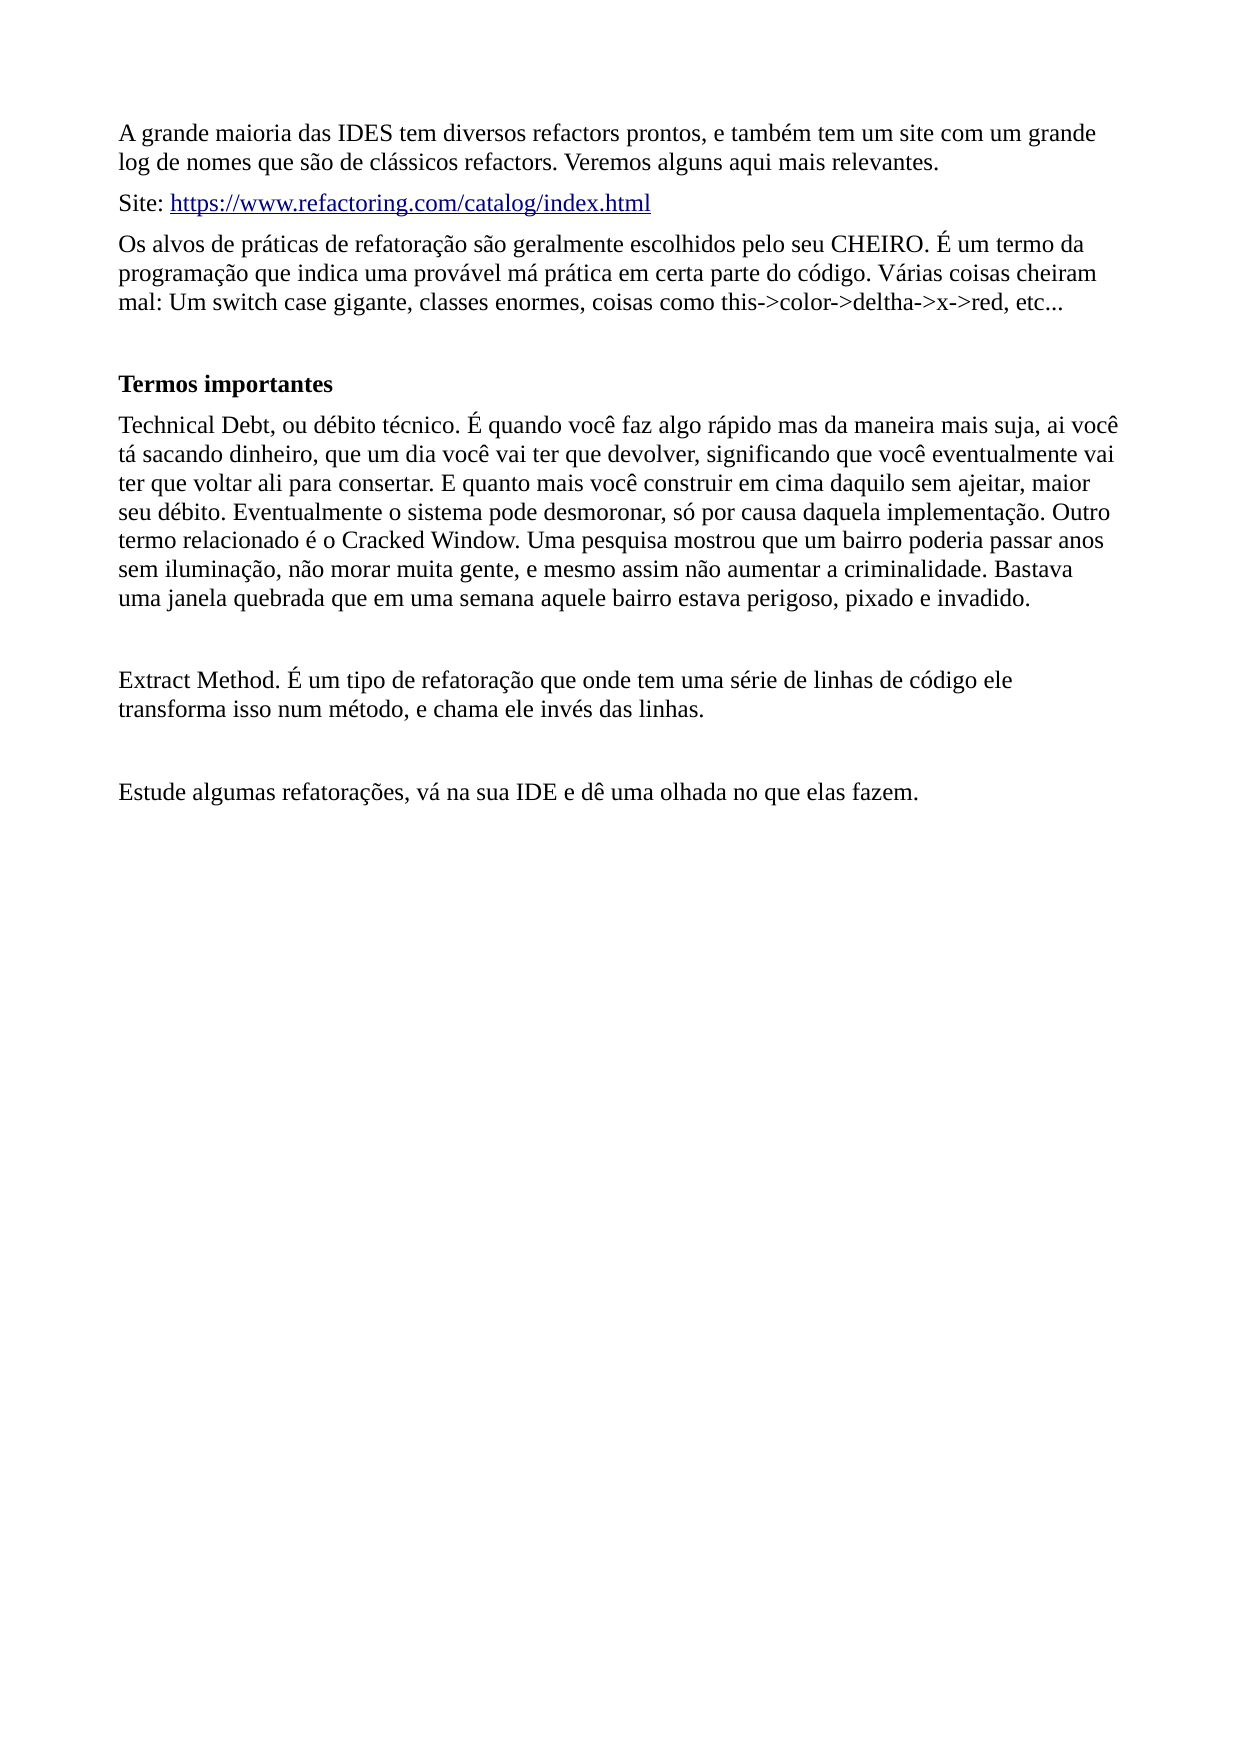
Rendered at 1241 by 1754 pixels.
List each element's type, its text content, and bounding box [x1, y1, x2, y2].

text A grande maioria das IDES tem diversos refactors prontos, e também tem um site com um grande log de nomes que são de clássicos refactors. Veremos alguns aqui mais relevantes. [118, 118, 1122, 176]
text Extract Method. É um tipo de refatoração que onde tem uma série de linhas de código ele transforma isso num método, e chama ele invés das linhas. [118, 666, 1122, 723]
text Os alvos de práticas de refatoração são geralmente escolhidos pelo seu CHEIRO. É um termo da programação que indica uma provável má prática em certa parte do código. Várias coisas cheiram mal: Um switch case gigante, classes enormes, coisas como this->color->deltha->x->red, etc... [118, 229, 1122, 316]
text Site: https://www.refactoring.com/catalog/index.html [118, 188, 1122, 217]
text Estude algumas refatorações, vá na sua IDE e dê uma olhada no que elas fazem. [118, 777, 1122, 806]
text Termos importantes [118, 369, 1122, 398]
text Technical Debt, ou débito técnico. É quando você faz algo rápido mas da maneira mais suja, ai você tá sacando dinheiro, que um dia você vai ter que devolver, significando que você eventualmente vai ter que voltar ali para consertar. E quanto mais você construir em cima daquilo sem ajeitar, maior seu débito. Eventualmente o sistema pode desmoronar, só por causa daquela implementação. Outro termo relacionado é o Cracked Window. Uma pesquisa mostrou que um bairro poderia passar anos sem iluminação, não morar muita gente, e mesmo assim não aumentar a criminalidade. Bastava uma janela quebrada que em uma semana aquele bairro estava perigoso, pixado e invadido. [118, 411, 1122, 612]
